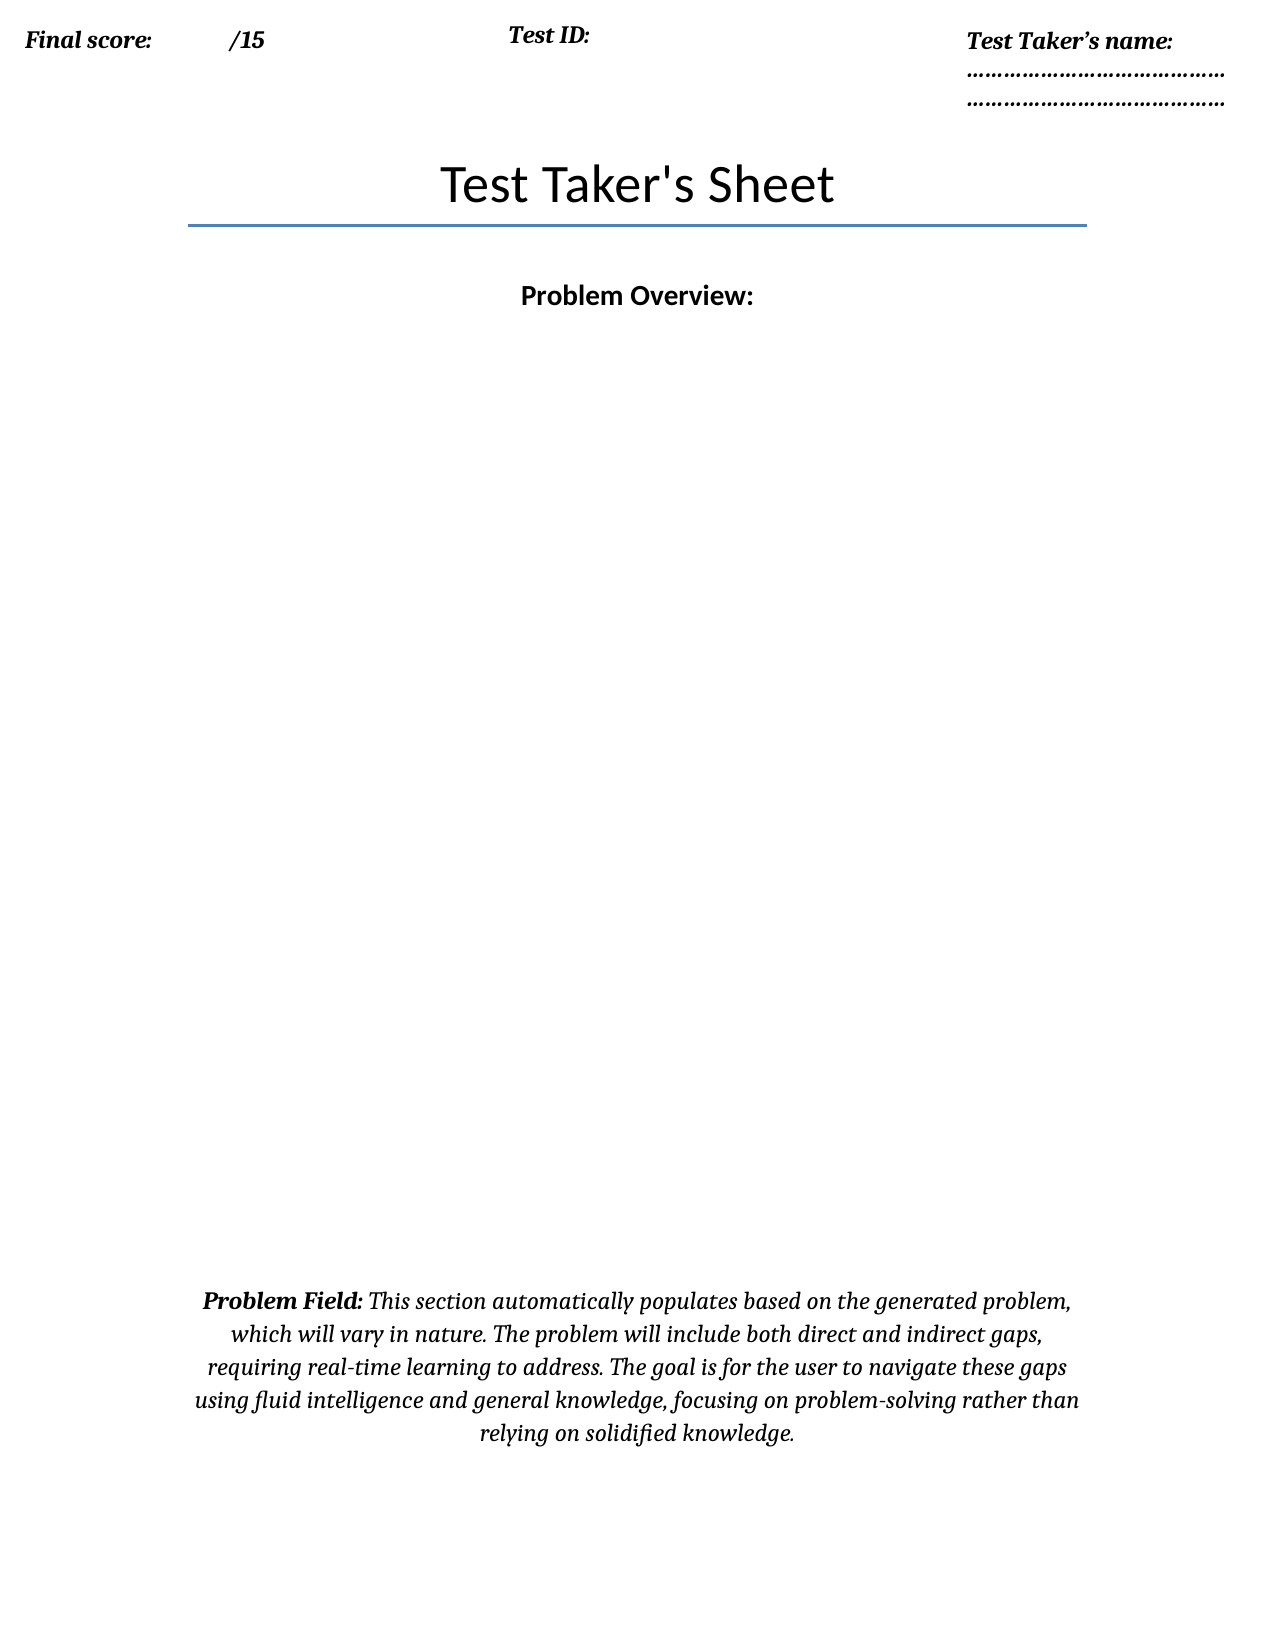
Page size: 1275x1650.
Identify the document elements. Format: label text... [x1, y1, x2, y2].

title Test Taker's Sheet [187, 150, 1087, 227]
subtitle Problem Overview: [187, 277, 1087, 312]
text Problem Field: This section automatically populates based on the generated problem, which will vary in nature. The problem will include both direct and indirect gaps, requiring real-time learning to address. The goal is for the user to navigate these gaps using fluid intelligence and general knowledge, focusing on problem-solving rather than relying on solidified knowledge. [187, 1287, 1087, 1448]
